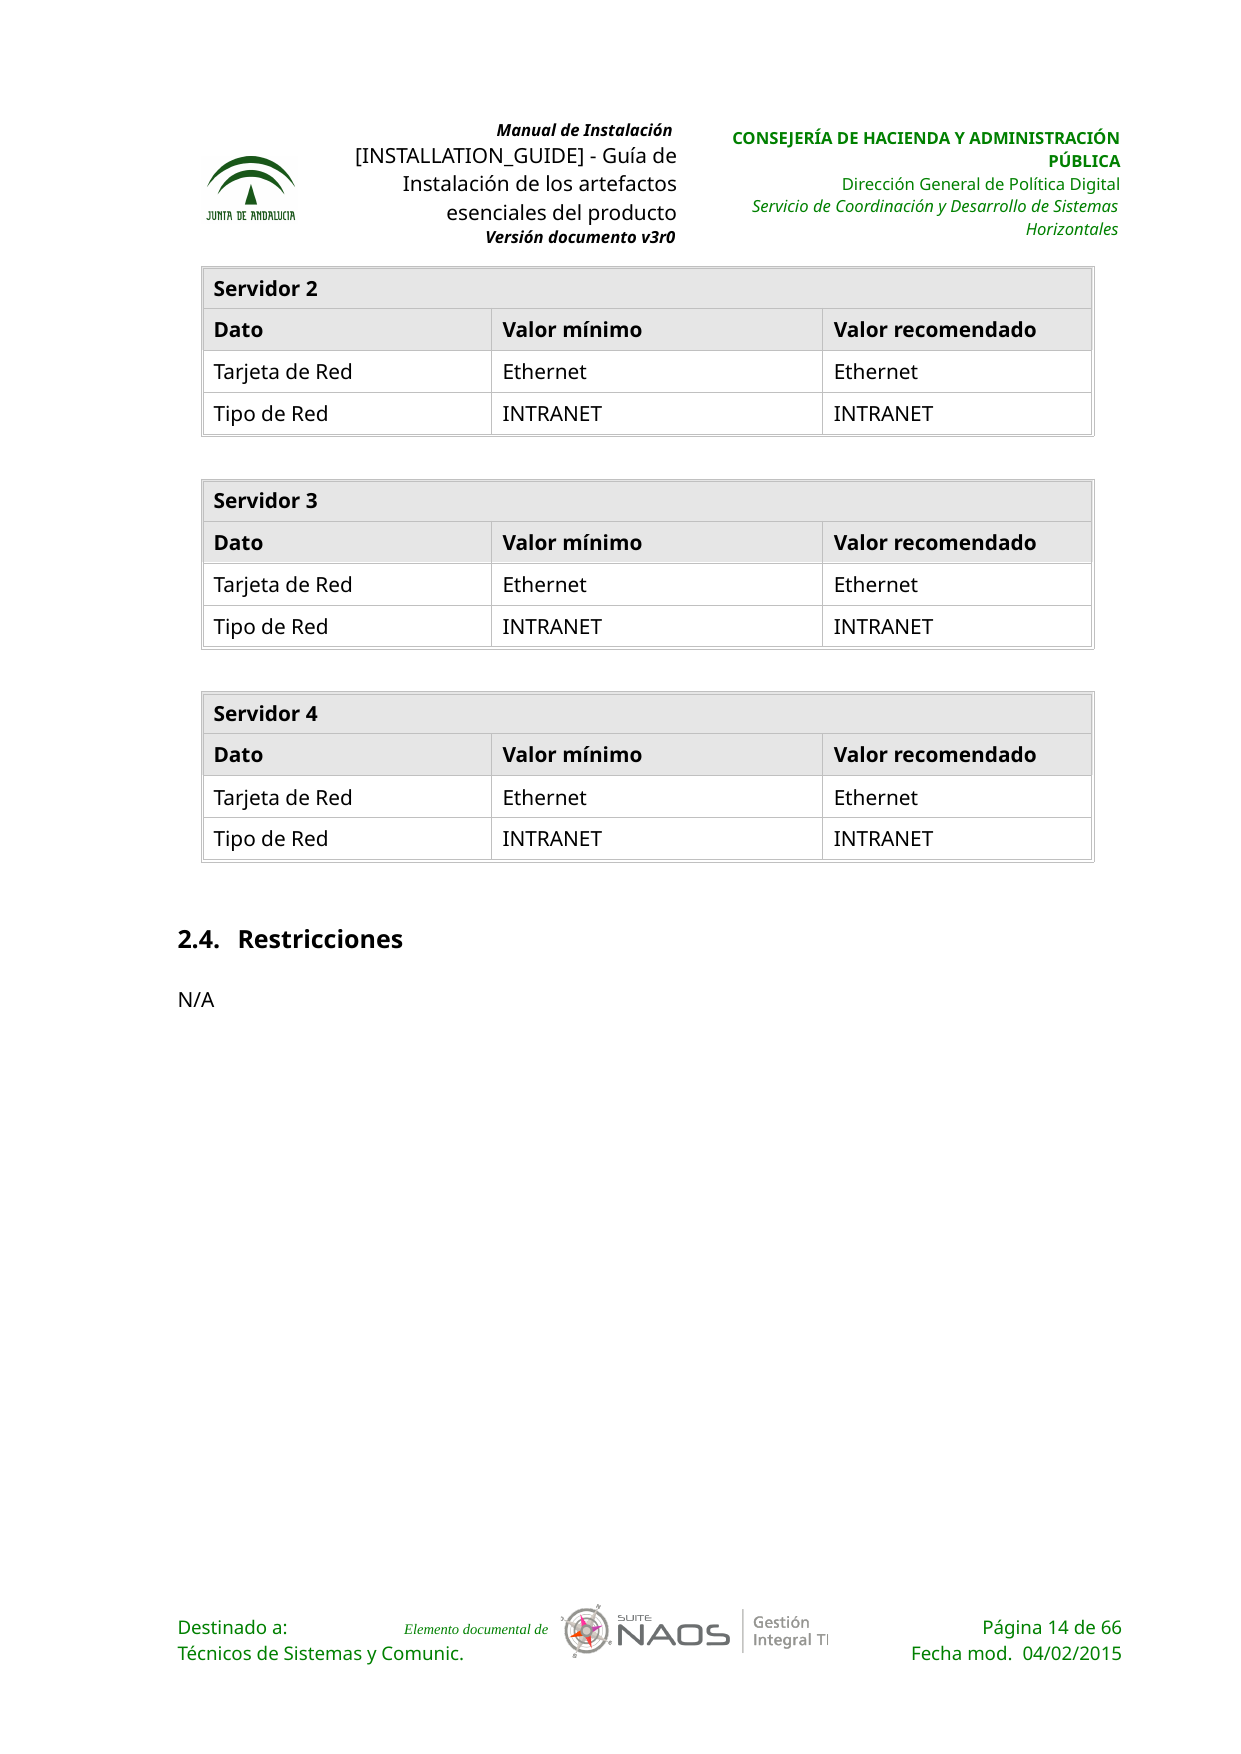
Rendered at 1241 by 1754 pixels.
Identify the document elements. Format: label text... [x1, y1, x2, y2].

table_cell Tarjeta de Red [204, 564, 491, 604]
table_cell INTRANET [492, 393, 822, 434]
table_cell Tarjeta de Red [204, 776, 491, 817]
table_cell Ethernet [492, 351, 822, 392]
table_header Servidor 4 [204, 695, 1091, 733]
text N/A [177, 985, 1122, 1013]
table_cell Ethernet [492, 776, 822, 817]
table_header Servidor 3 [204, 482, 1091, 521]
table_cell Valor mínimo [492, 522, 822, 562]
table_cell Dato [204, 522, 491, 562]
table_cell Ethernet [823, 776, 1091, 817]
picture [201, 156, 298, 224]
table_cell Valor recomendado [823, 309, 1091, 350]
table_header Servidor 2 [204, 269, 1091, 308]
table_cell INTRANET [492, 818, 822, 859]
table_cell INTRANET [823, 606, 1091, 646]
picture [560, 1604, 829, 1658]
table_cell Tipo de Red [204, 818, 491, 859]
table_cell Ethernet [492, 564, 822, 604]
table_cell Tarjeta de Red [204, 351, 491, 392]
table_cell Valor mínimo [492, 309, 822, 350]
subtitle Restricciones [177, 922, 1122, 956]
table_cell Valor recomendado [823, 734, 1091, 775]
table_cell INTRANET [823, 818, 1091, 859]
table_cell Tipo de Red [204, 606, 491, 646]
table_cell INTRANET [492, 606, 822, 646]
table_cell Valor mínimo [492, 734, 822, 775]
table_cell Ethernet [823, 564, 1091, 604]
table_cell INTRANET [823, 393, 1091, 434]
table_cell Ethernet [823, 351, 1091, 392]
table_cell Tipo de Red [204, 393, 491, 434]
table_cell Dato [204, 309, 491, 350]
table_cell Dato [204, 734, 491, 775]
table_cell Valor recomendado [823, 522, 1091, 562]
